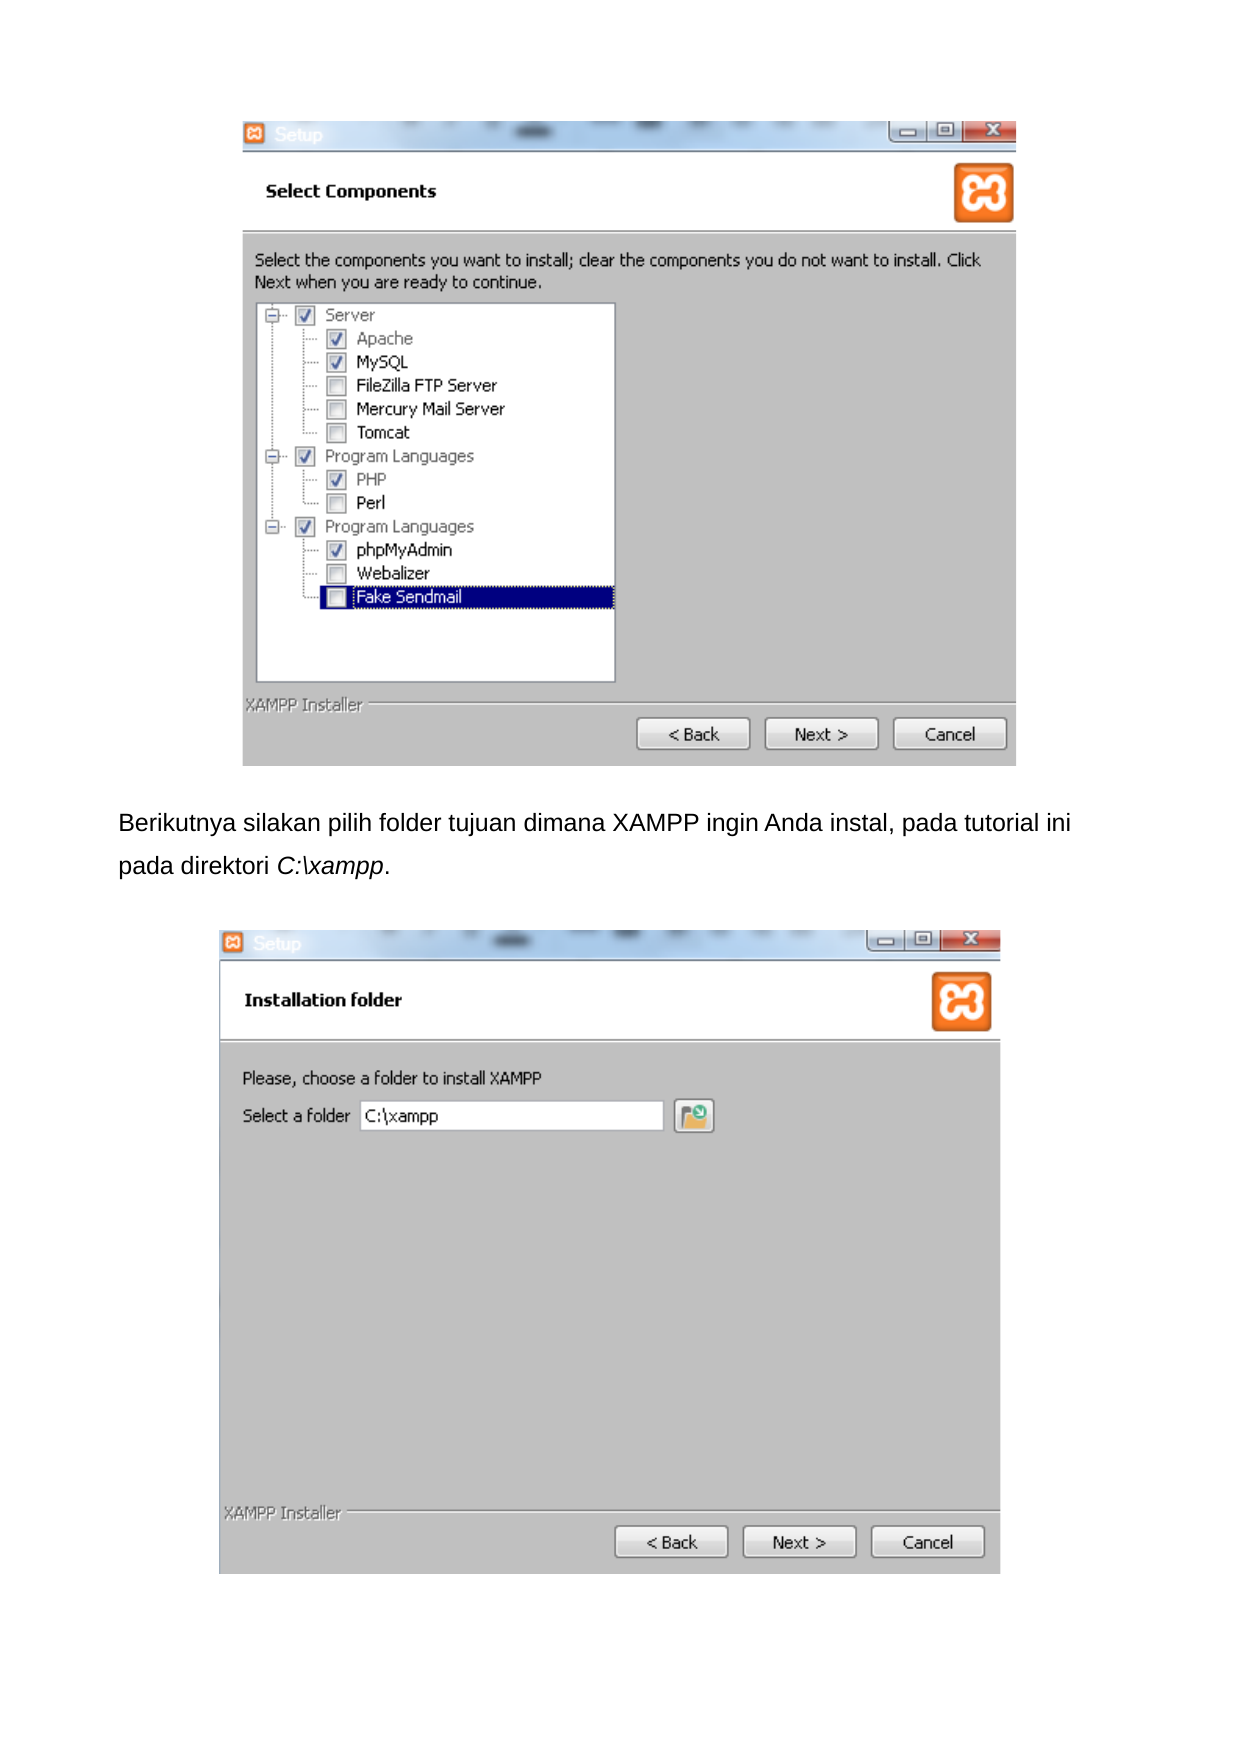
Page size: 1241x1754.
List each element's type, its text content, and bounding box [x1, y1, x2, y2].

picture [242, 121, 1017, 766]
text Berikutnya silakan pilih folder tujuan dimana XAMPP ingin Anda instal, pada tutorial ini pada direktori C:\xampp. [118, 808, 1122, 880]
picture [219, 930, 1001, 1574]
